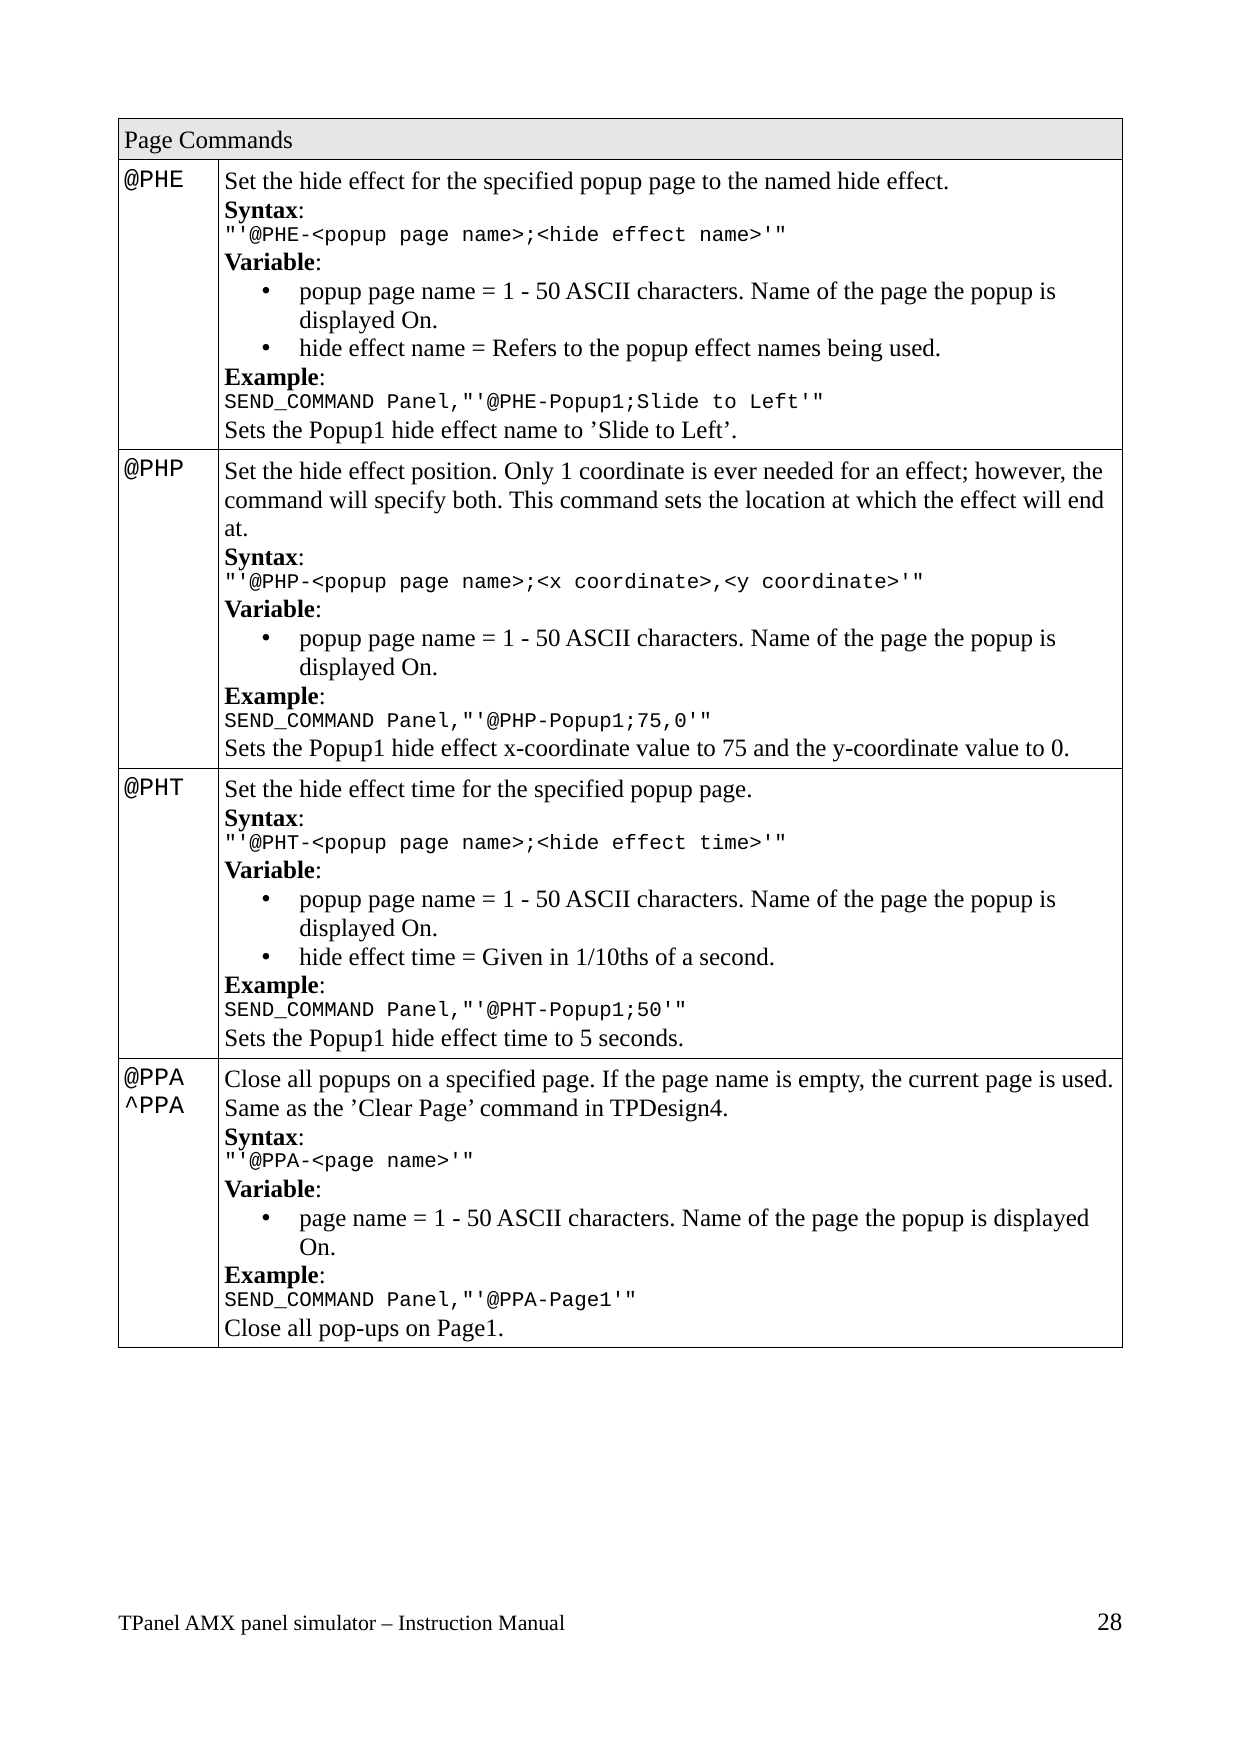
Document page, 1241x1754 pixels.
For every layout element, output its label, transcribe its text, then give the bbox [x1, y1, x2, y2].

table_cell @PPA ^PPA [119, 1059, 218, 1347]
table_cell @PHT [119, 769, 218, 1057]
table_cell Set the hide effect for the specified popup page to the named hide effect. Syntax: "'@PHE-<popup page name>;<hide effect name>'" Variable: popup page name = 1 - 50 ASCII characters. Name of the page the popup is displayed On. hide effect name = Refers to the popup effect names being used. Example: SEND_COMMAND Panel,"'@PHE-Popup1;Slide to Left'" Sets the Popup1 hide effect name to ’Slide to Left’. [219, 160, 1122, 449]
table_header Page Commands [119, 119, 1122, 159]
table_cell @PHP [119, 450, 218, 768]
table_cell Set the hide effect position. Only 1 coordinate is ever needed for an effect; however, the command will specify both. This command sets the location at which the effect will end at. Syntax: "'@PHP-<popup page name>;<x coordinate>,<y coordinate>'" Variable: popup page name = 1 - 50 ASCII characters. Name of the page the popup is displayed On. Example: SEND_COMMAND Panel,"'@PHP-Popup1;75,0'" Sets the Popup1 hide effect x-coordinate value to 75 and the y-coordinate value to 0. [219, 450, 1122, 768]
table_cell Close all popups on a specified page. If the page name is empty, the current page is used. Same as the ’Clear Page’ command in TPDesign4. Syntax: "'@PPA-<page name>'" Variable: page name = 1 - 50 ASCII characters. Name of the page the popup is displayed On. Example: SEND_COMMAND Panel,"'@PPA-Page1'" Close all pop-ups on Page1. [219, 1059, 1122, 1347]
table_cell Set the hide effect time for the specified popup page. Syntax: "'@PHT-<popup page name>;<hide effect time>'" Variable: popup page name = 1 - 50 ASCII characters. Name of the page the popup is displayed On. hide effect time = Given in 1/10ths of a second. Example: SEND_COMMAND Panel,"'@PHT-Popup1;50'" Sets the Popup1 hide effect time to 5 seconds. [219, 769, 1122, 1057]
table_cell @PHE [119, 160, 218, 449]
